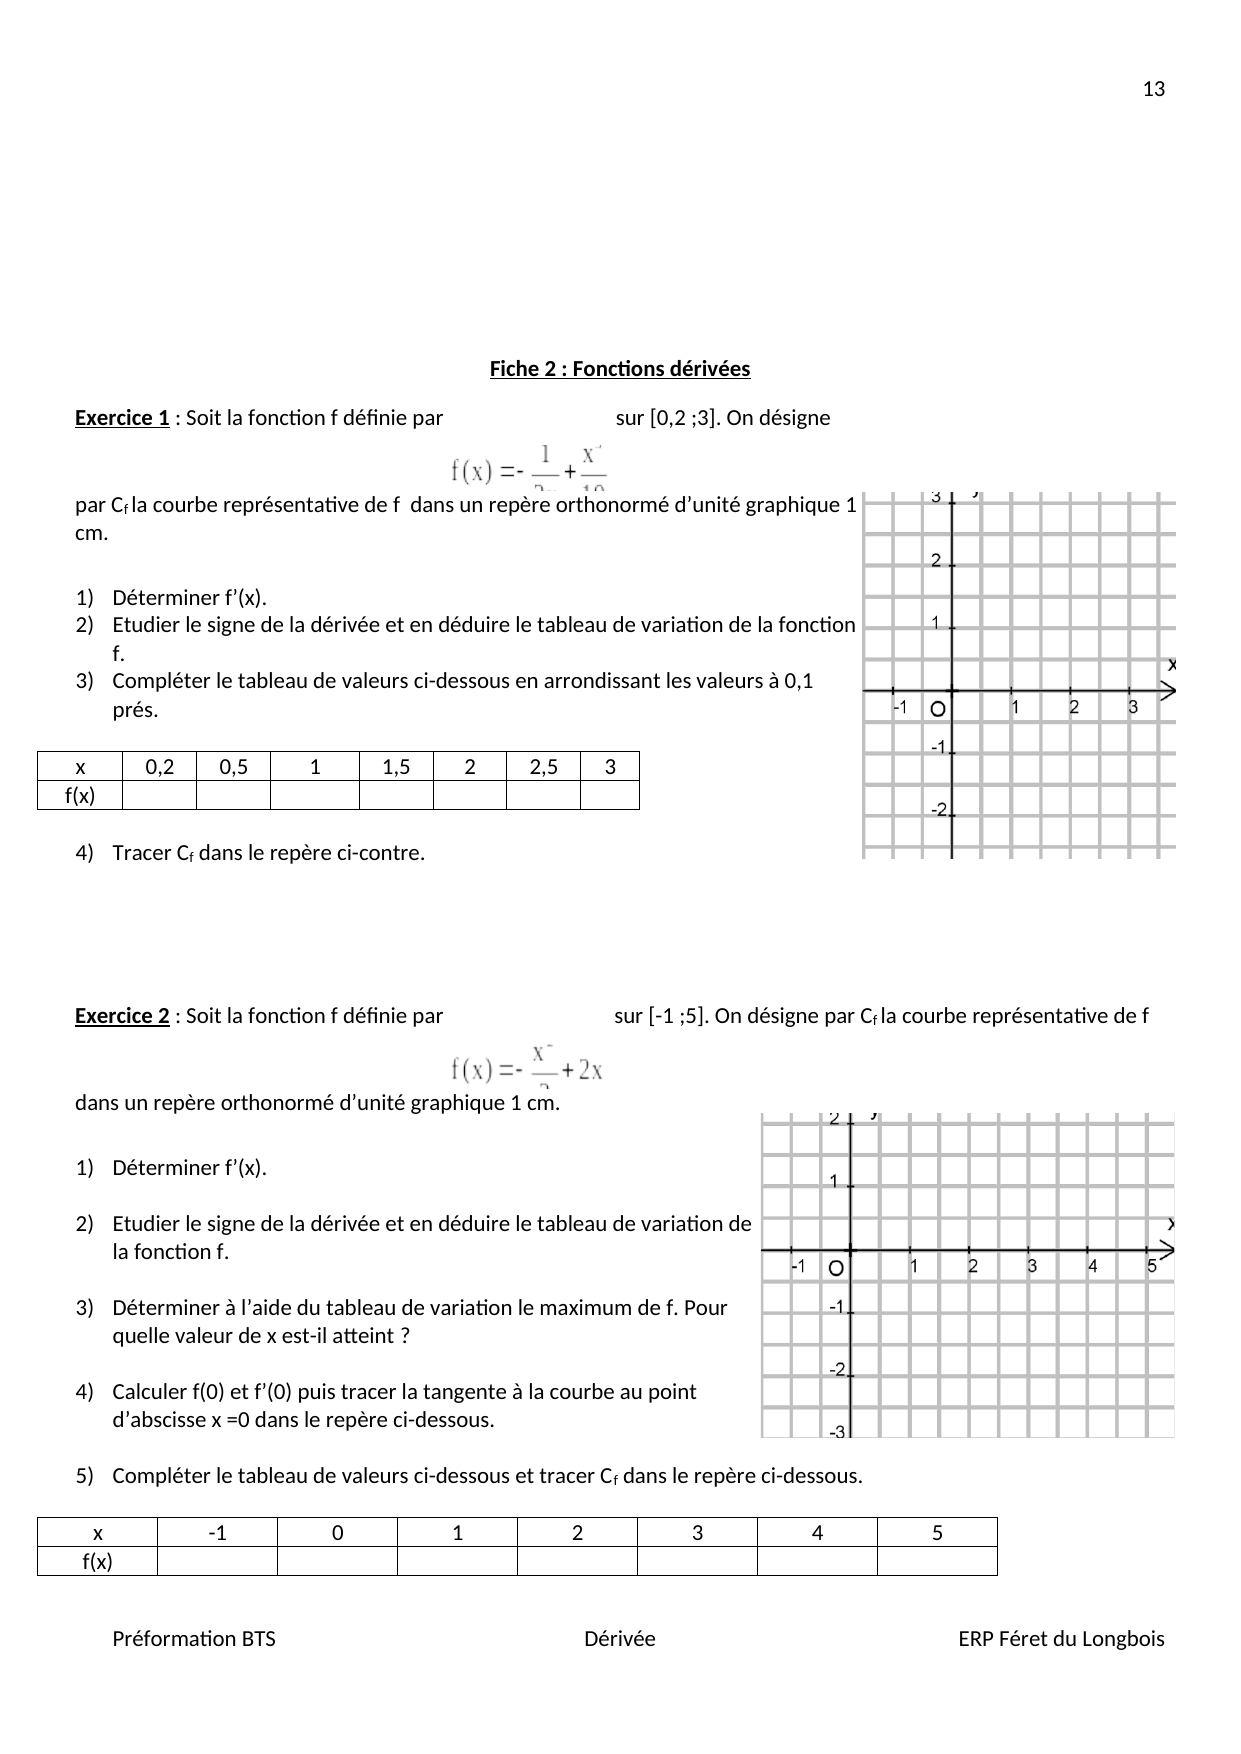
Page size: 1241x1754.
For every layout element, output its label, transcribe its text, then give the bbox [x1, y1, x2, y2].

list [882, 1158, 907, 1181]
table_header 2 [434, 752, 506, 780]
table_cell [360, 781, 433, 809]
table_cell [197, 781, 270, 809]
list [793, 1158, 819, 1181]
list Compléter le tableau de valeurs ci-dessous et tracer Cf dans le repère ci-dessous. [75, 1461, 1165, 1489]
table_header 2,5 [507, 752, 580, 780]
list [942, 1158, 967, 1181]
table_header 5 [878, 1518, 997, 1546]
list Calculer f(0) et f’(0) puis tracer la tangente à la courbe au point d’abscisse x =0 dans le repère ci-dessous. [75, 1377, 760, 1433]
table_header 0,2 [123, 752, 196, 780]
list Tracer Cf dans le repère ci-contre. [75, 838, 1165, 866]
table_header 1 [398, 1518, 517, 1546]
table_cell [123, 781, 196, 809]
table_header 4 [758, 1518, 877, 1546]
list [1119, 1158, 1144, 1181]
list Déterminer f’(x). [75, 583, 862, 611]
table_header 1 [271, 752, 359, 780]
text Exercice 2 : Soit la fonction f définie par sur [-1 ;5]. On désigne par Cf la courbe représentative de f dans un repère orthonormé d’unité graphique 1 cm. [75, 1001, 1165, 1117]
table_cell [271, 781, 359, 809]
table_cell [158, 1547, 277, 1575]
table_header 2 [518, 1518, 637, 1546]
table_header 0,5 [197, 752, 270, 780]
list [1060, 1158, 1085, 1181]
list [971, 1158, 996, 1181]
table_header 3 [581, 752, 639, 780]
list Etudier le signe de la dérivée et en déduire le tableau de variation de la fonction f. [75, 611, 862, 667]
table_header -1 [158, 1518, 277, 1546]
list [1001, 1158, 1026, 1181]
text Exercice 1 : Soit la fonction f définie par sur [0,2 ;3]. On désigne par Cf la courbe représentative de f dans un repère orthonormé d’unité graphique 1 cm. [75, 403, 1165, 546]
table_cell [878, 1547, 997, 1575]
list [912, 1158, 937, 1181]
list [1149, 1158, 1165, 1181]
list [1031, 1158, 1055, 1181]
table_header 1,5 [360, 752, 433, 780]
table_cell [434, 781, 506, 809]
list Compléter le tableau de valeurs ci-dessous en arrondissant les valeurs à 0,1 prés. [75, 667, 862, 723]
table_cell [278, 1547, 397, 1575]
text Fiche 2 : Fonctions dérivées [75, 354, 1165, 382]
table_cell [518, 1547, 637, 1575]
table_cell [581, 781, 639, 809]
table_header x [38, 752, 122, 780]
list [823, 1158, 848, 1181]
list Déterminer à l’aide du tableau de variation le maximum de f. Pour quelle valeur de x est-il atteint ? [75, 1293, 760, 1349]
table_cell [507, 781, 580, 809]
table_header 3 [638, 1518, 757, 1546]
table_header 0 [278, 1518, 397, 1546]
list Déterminer f’(x). [75, 1153, 760, 1181]
table_cell [758, 1547, 877, 1575]
table_header x [38, 1518, 157, 1546]
list [1090, 1158, 1115, 1181]
table_cell [398, 1547, 517, 1575]
table_cell f(x) [38, 781, 122, 809]
table_cell [638, 1547, 757, 1575]
list [764, 1158, 789, 1181]
list Etudier le signe de la dérivée et en déduire le tableau de variation de la fonction f. [75, 1209, 760, 1265]
table_cell f(x) [38, 1547, 157, 1575]
list [853, 1158, 877, 1181]
